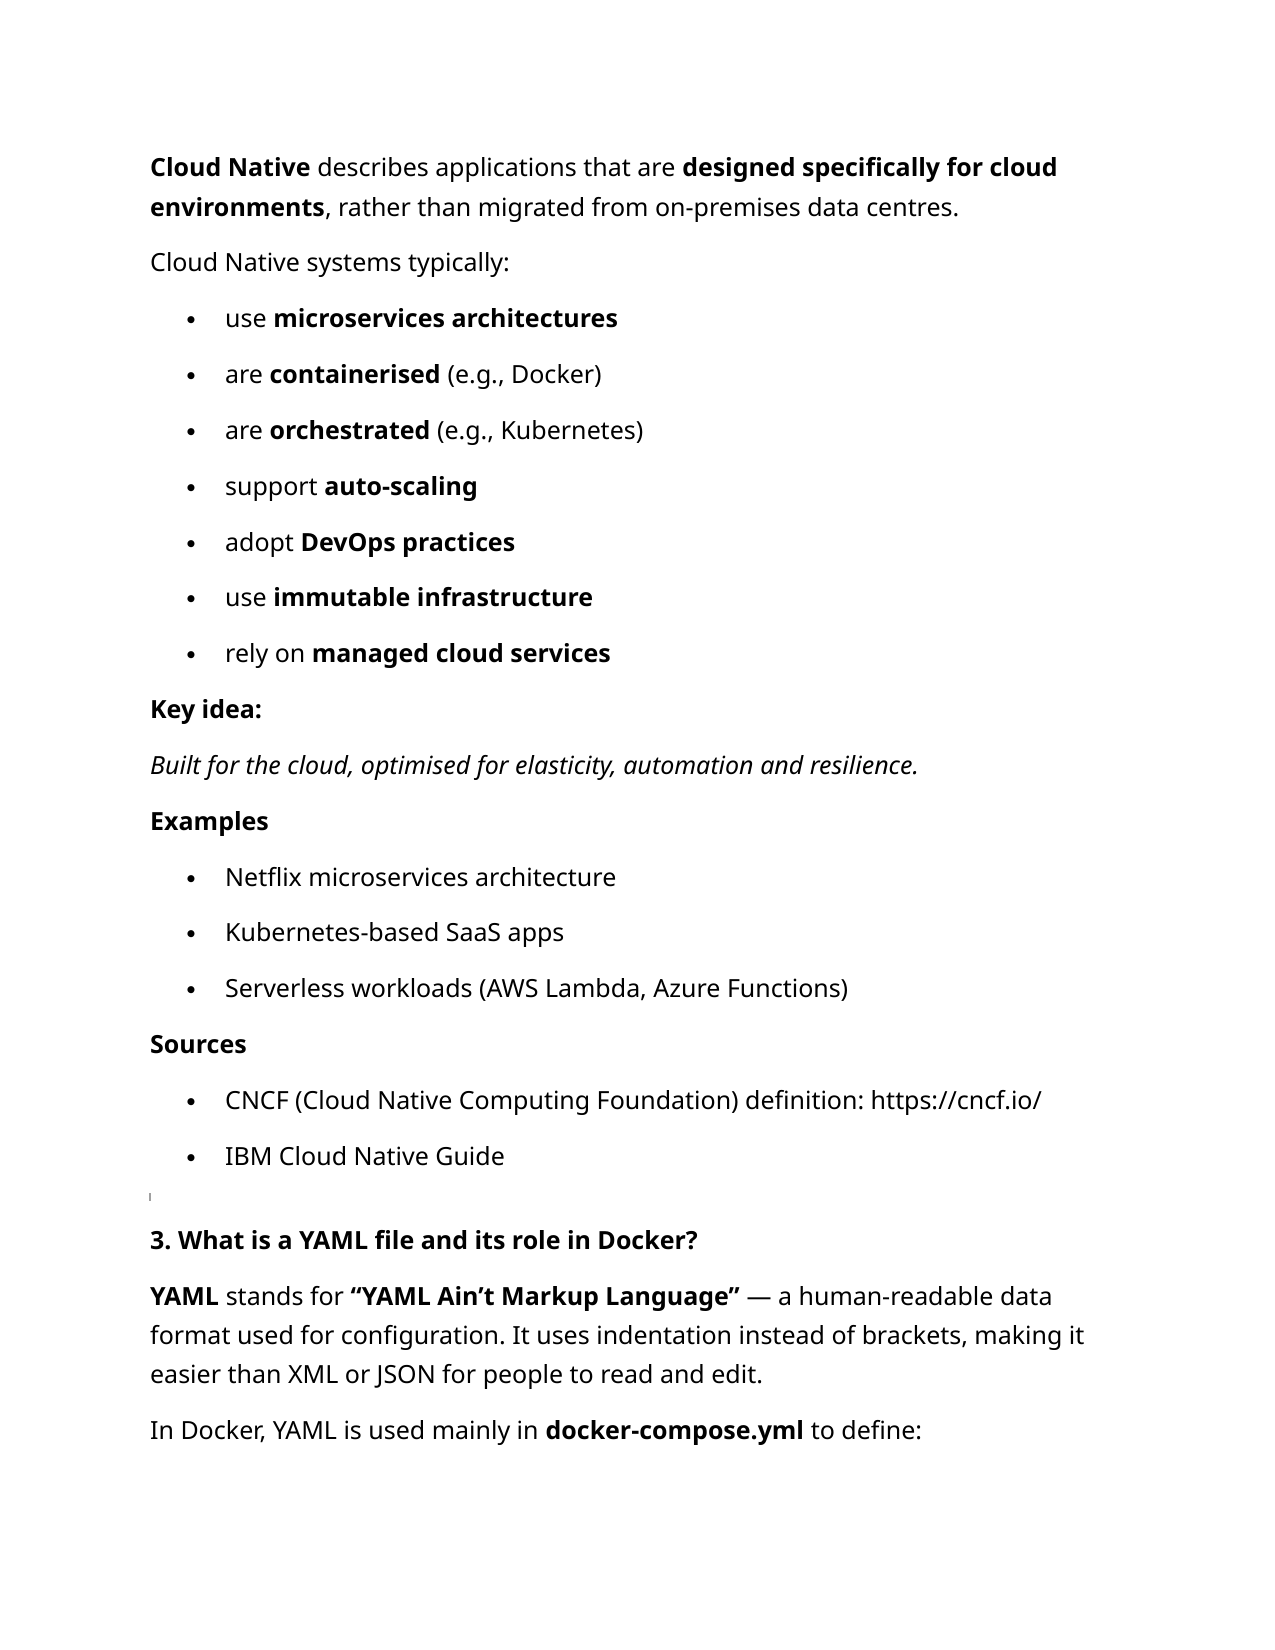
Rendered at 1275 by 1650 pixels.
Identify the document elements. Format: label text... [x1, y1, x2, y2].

list CNCF (Cloud Native Computing Foundation) definition: https://cncf.io/ [187, 1082, 1125, 1117]
text Cloud Native systems typically: [150, 245, 1125, 279]
list use microservices architectures [187, 301, 1125, 335]
text In Docker, YAML is used mainly in docker-compose.yml to define: [150, 1412, 1125, 1446]
text 3. What is a YAML file and its role in Docker? [150, 1222, 1125, 1256]
list Kubernetes-based SaaS apps [187, 915, 1125, 949]
list support auto-scaling [187, 468, 1125, 502]
text Cloud Native describes applications that are designed specifically for cloud environments, rather than migrated from on-premises data centres. [150, 150, 1125, 223]
list are orchestrated (e.g., Kubernetes) [187, 412, 1125, 447]
list IBM Cloud Native Guide [187, 1138, 1125, 1172]
list Netflix microservices architecture [187, 859, 1125, 893]
text Built for the cloud, optimised for elasticity, automation and resilience. [150, 747, 1125, 782]
list Serverless workloads (AWS Lambda, Azure Functions) [187, 971, 1125, 1005]
text Key idea: [150, 692, 1125, 726]
text Sources [150, 1027, 1125, 1061]
text Examples [150, 803, 1125, 837]
list rely on managed cloud services [187, 636, 1125, 670]
list are containerised (e.g., Docker) [187, 357, 1125, 391]
list adopt DevOps practices [187, 524, 1125, 558]
list use immutable infrastructure [187, 580, 1125, 614]
text YAML stands for “YAML Ain’t Markup Language” — a human-readable data format used for configuration. It uses indentation instead of brackets, making it easier than XML or JSON for people to read and edit. [150, 1278, 1125, 1391]
